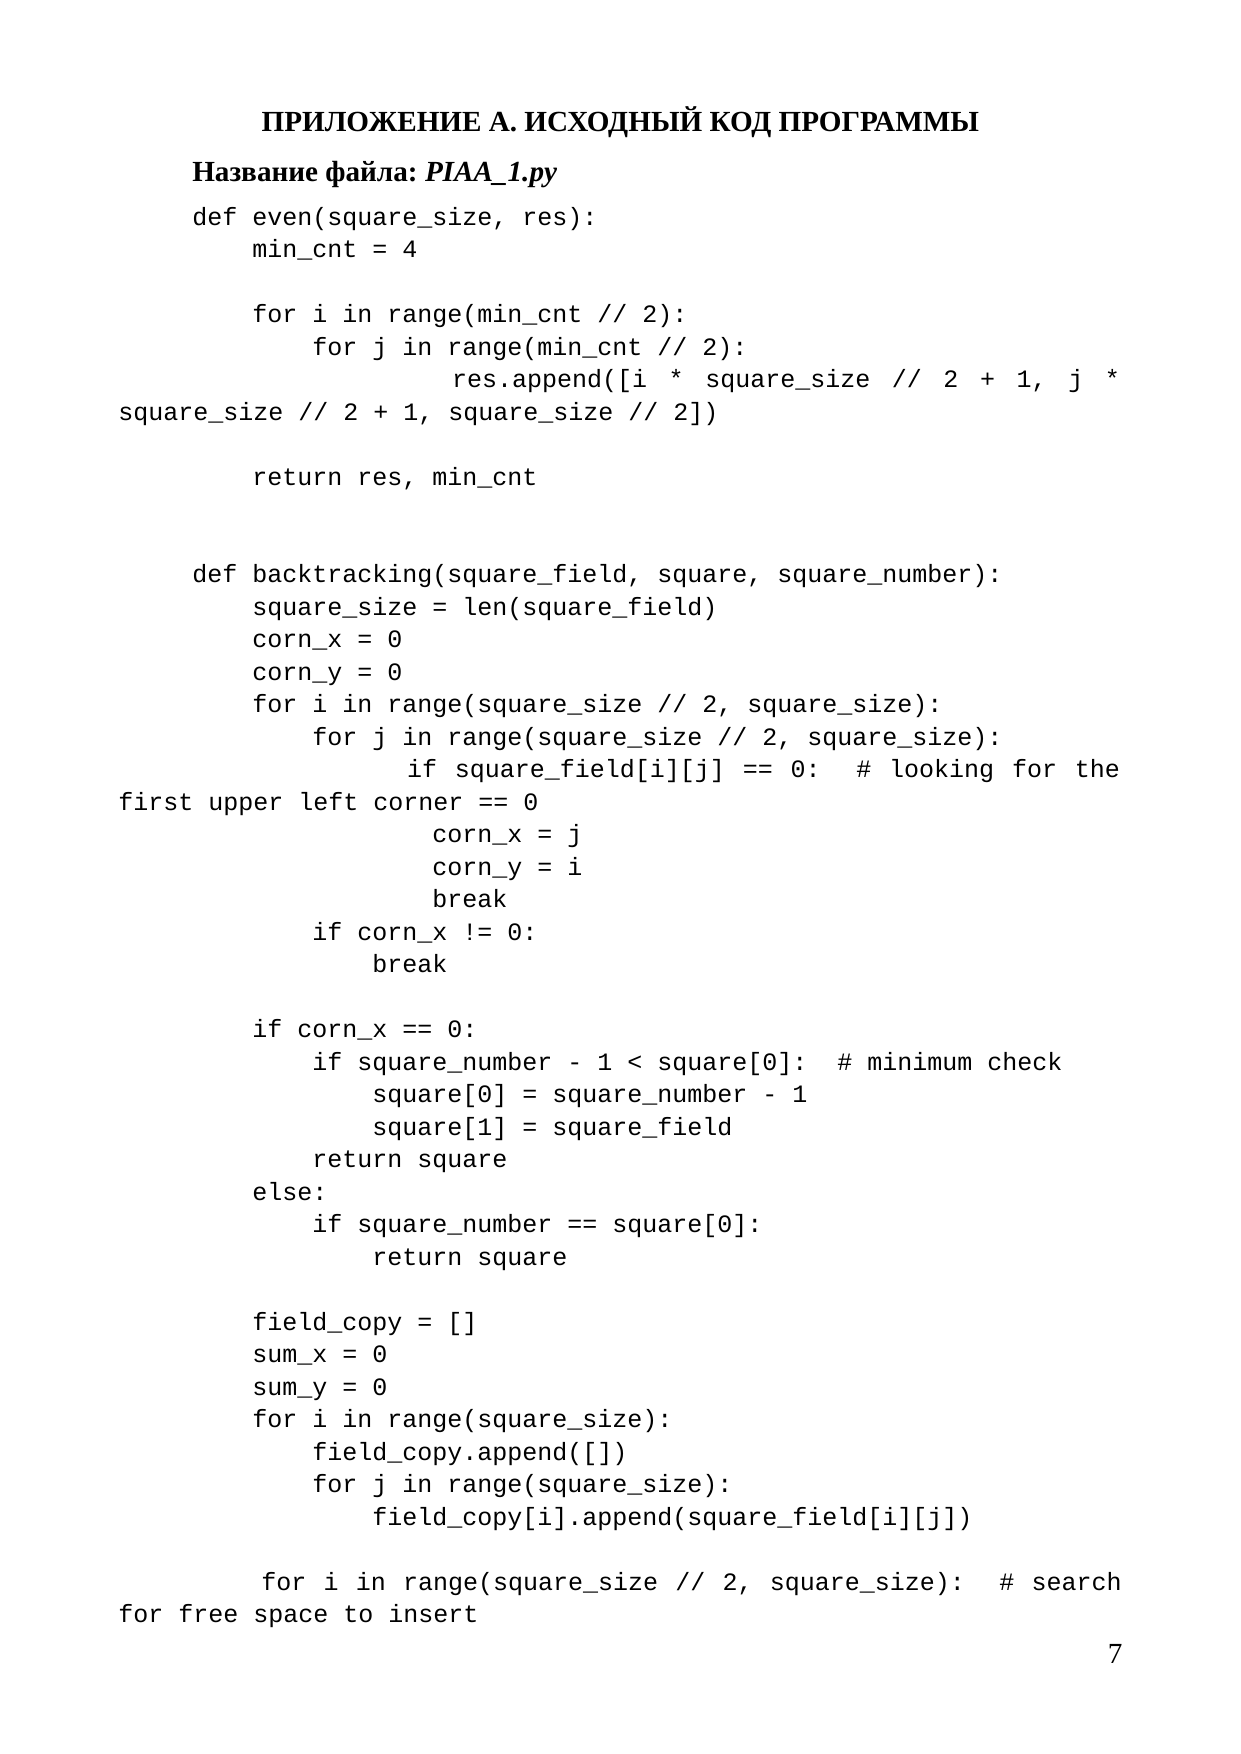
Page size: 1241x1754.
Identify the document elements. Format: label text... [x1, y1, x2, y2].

text min_cnt = 4 [118, 237, 1122, 265]
text if corn_x != 0: [118, 919, 1122, 948]
text corn_y = 0 [118, 659, 1122, 688]
text if corn_x == 0: [118, 1017, 1122, 1045]
text if square_number - 1 < square[0]: # minimum check [118, 1049, 1122, 1078]
text for i in range(square_size // 2, square_size): [118, 692, 1122, 720]
text for i in range(min_cnt // 2): [118, 302, 1122, 330]
text sum_y = 0 [118, 1374, 1122, 1403]
text break [118, 952, 1122, 980]
text if square_number == square[0]: [118, 1212, 1122, 1240]
text def backtracking(square_field, square, square_number): [118, 562, 1122, 590]
text square[0] = square_number - 1 [118, 1082, 1122, 1110]
text corn_x = j [118, 822, 1122, 850]
text corn_y = i [118, 854, 1122, 883]
text for j in range(square_size // 2, square_size): [118, 724, 1122, 753]
text corn_x = 0 [118, 627, 1122, 655]
text Название файла: PIAA_1.py [118, 154, 1122, 188]
text field_copy[i].append(square_field[i][j]) [118, 1504, 1122, 1533]
text sum_x = 0 [118, 1342, 1122, 1370]
text return square [118, 1244, 1122, 1273]
text break [118, 887, 1122, 915]
subtitle ПРИЛОЖЕНИЕ А. ИСХОДНЫЙ КОД ПРОГРАММЫ [118, 104, 1122, 137]
text else: [118, 1179, 1122, 1208]
text for j in range(min_cnt // 2): [118, 334, 1122, 363]
text return square [118, 1147, 1122, 1175]
text for i in range(square_size): [118, 1407, 1122, 1435]
text def even(square_size, res): [118, 204, 1122, 233]
text field_copy.append([]) [118, 1439, 1122, 1468]
text for i in range(square_size // 2, square_size): # search for free space to insert [118, 1569, 1122, 1630]
text square_size = len(square_field) [118, 594, 1122, 623]
text return res, min_cnt [118, 464, 1122, 493]
text square[1] = square_field [118, 1114, 1122, 1143]
text for j in range(square_size): [118, 1472, 1122, 1500]
text field_copy = [] [118, 1309, 1122, 1338]
text if square_field[i][j] == 0: # looking for the first upper left corner == 0 [118, 757, 1122, 818]
text res.append([i * square_size // 2 + 1, j * square_size // 2 + 1, square_size // 2]) [118, 367, 1122, 428]
